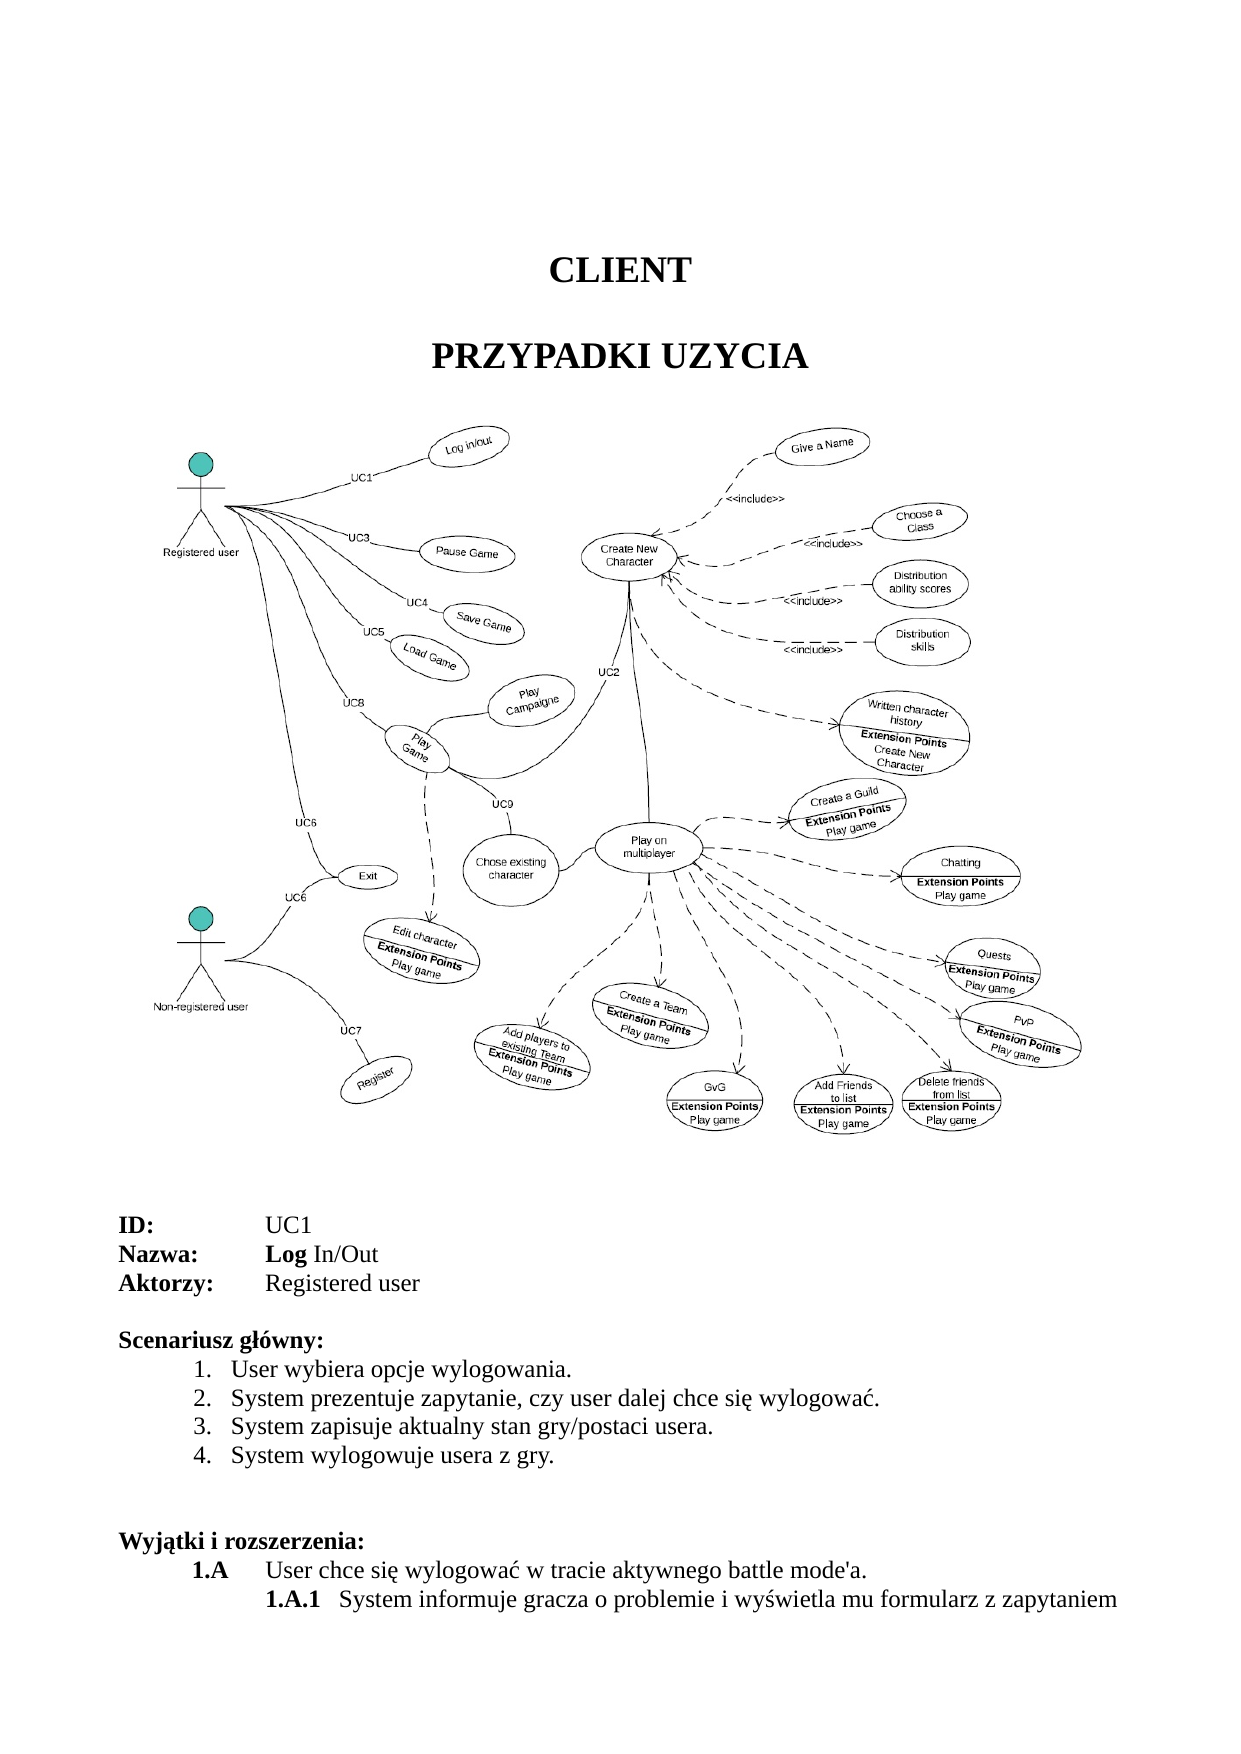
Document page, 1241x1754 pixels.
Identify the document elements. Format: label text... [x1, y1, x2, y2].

text Scenariusz główny: [118, 1325, 1122, 1354]
list User wybiera opcje wylogowania. [193, 1354, 1122, 1383]
text 1.A.1 System informuje gracza o problemie i wyświetla mu formularz z zapytaniem [118, 1584, 1122, 1613]
list System zapisuje aktualny stan gry/postaci usera. [193, 1411, 1122, 1440]
text Nazwa: Log In/Out [118, 1239, 1122, 1268]
list System wylogowuje usera z gry. [193, 1440, 1122, 1469]
text ID: UC1 [118, 1210, 1122, 1239]
picture [148, 420, 1093, 1139]
text CLIENT PRZYPADKI UZYCIA [118, 247, 1122, 377]
text 1.A User chce się wylogować w tracie aktywnego battle mode'a. [118, 1555, 1122, 1584]
text Aktorzy: Registered user [118, 1268, 1122, 1296]
text Wyjątki i rozszerzenia: [118, 1526, 1122, 1555]
list System prezentuje zapytanie, czy user dalej chce się wylogować. [193, 1383, 1122, 1411]
